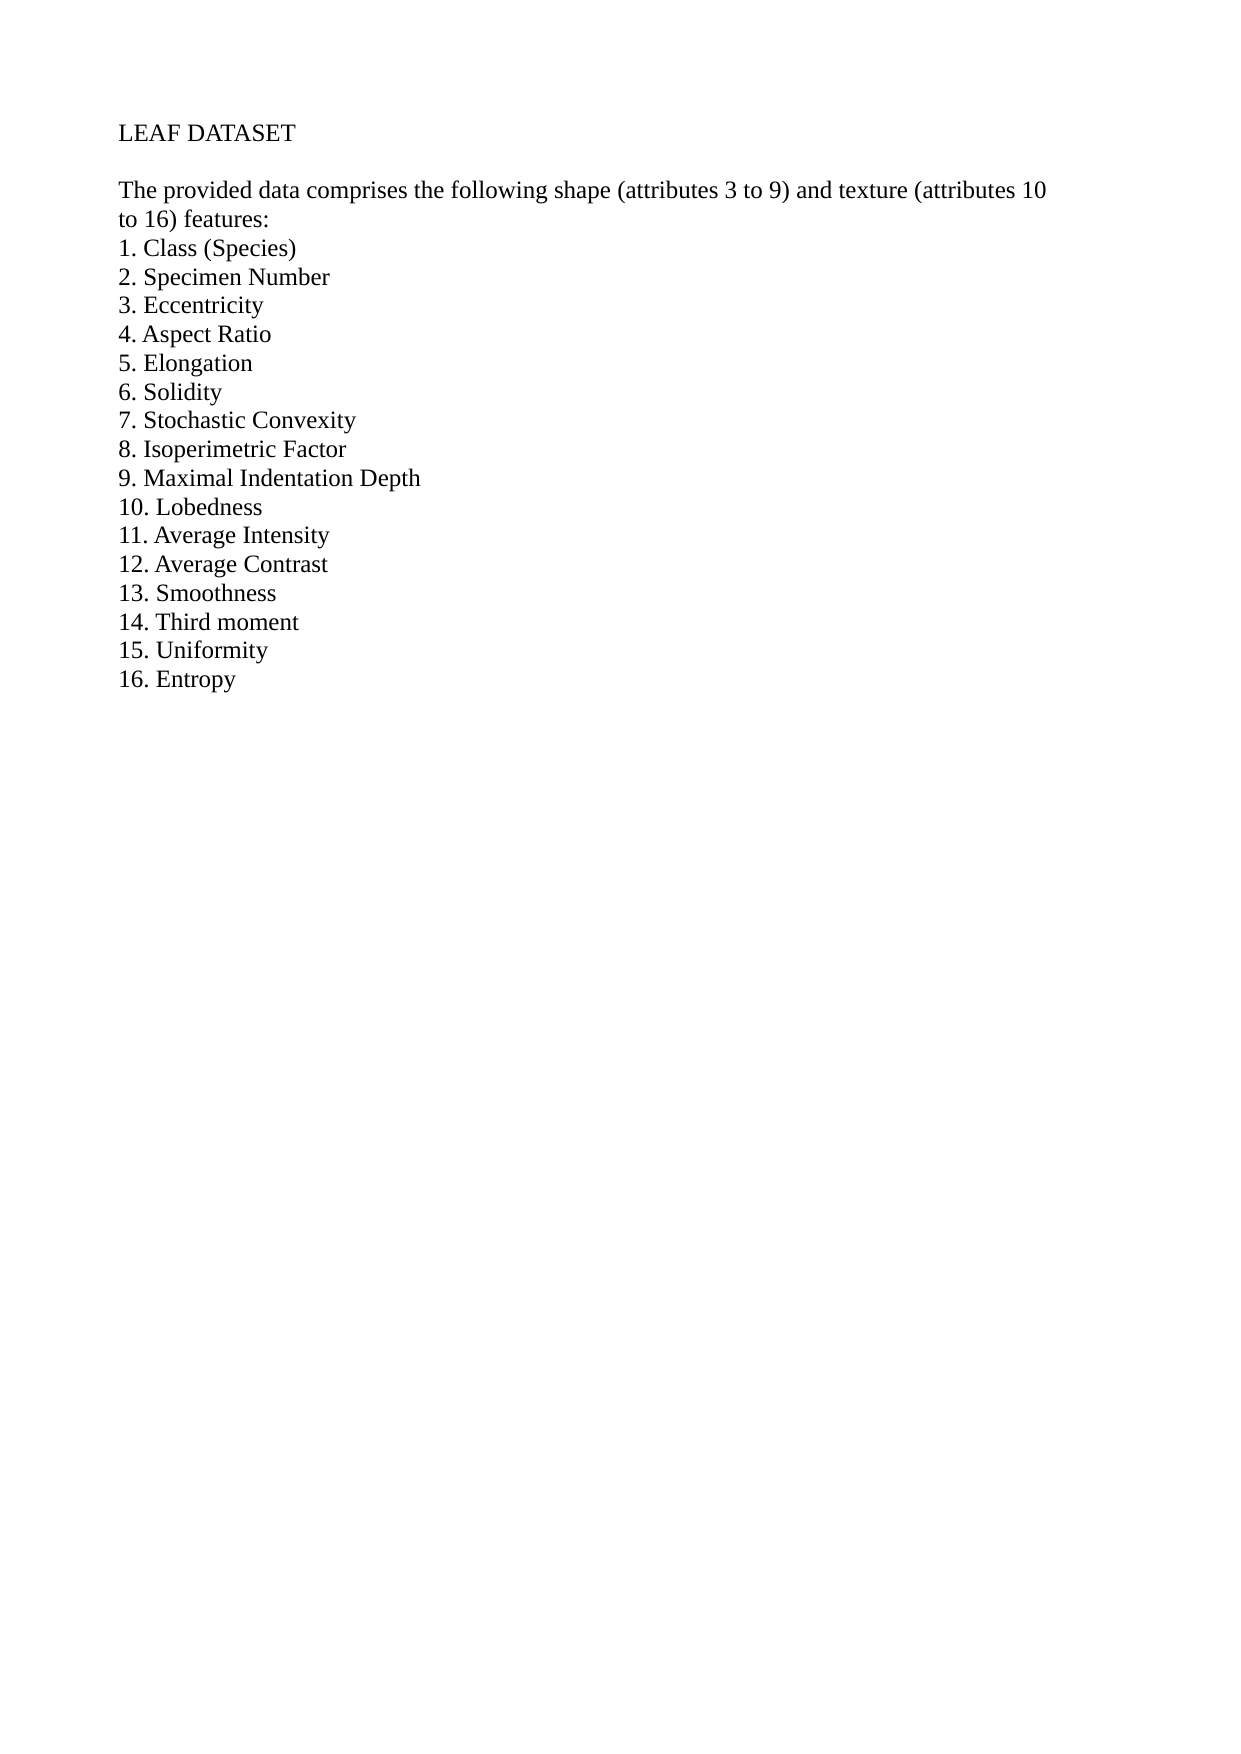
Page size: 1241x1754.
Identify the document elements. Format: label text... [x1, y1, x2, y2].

text 12. Average Contrast [118, 549, 1122, 578]
text 3. Eccentricity [118, 291, 1122, 319]
text 16. Entropy [118, 664, 1122, 693]
text 8. Isoperimetric Factor [118, 434, 1122, 463]
text 1. Class (Species) [118, 233, 1122, 262]
text 14. Third moment [118, 607, 1122, 636]
text 15. Uniformity [118, 636, 1122, 664]
text 10. Lobedness [118, 492, 1122, 521]
text 11. Average Intensity [118, 521, 1122, 549]
text 13. Smoothness [118, 578, 1122, 607]
text 7. Stochastic Convexity [118, 406, 1122, 434]
text 5. Elongation [118, 348, 1122, 377]
text to 16) features: [118, 204, 1122, 233]
text 9. Maximal Indentation Depth [118, 463, 1122, 492]
text LEAF DATASET [118, 118, 1122, 147]
text 4. Aspect Ratio [118, 319, 1122, 348]
text 6. Solidity [118, 377, 1122, 406]
text The provided data comprises the following shape (attributes 3 to 9) and texture (attributes 10 [118, 176, 1122, 204]
text 2. Specimen Number [118, 262, 1122, 291]
